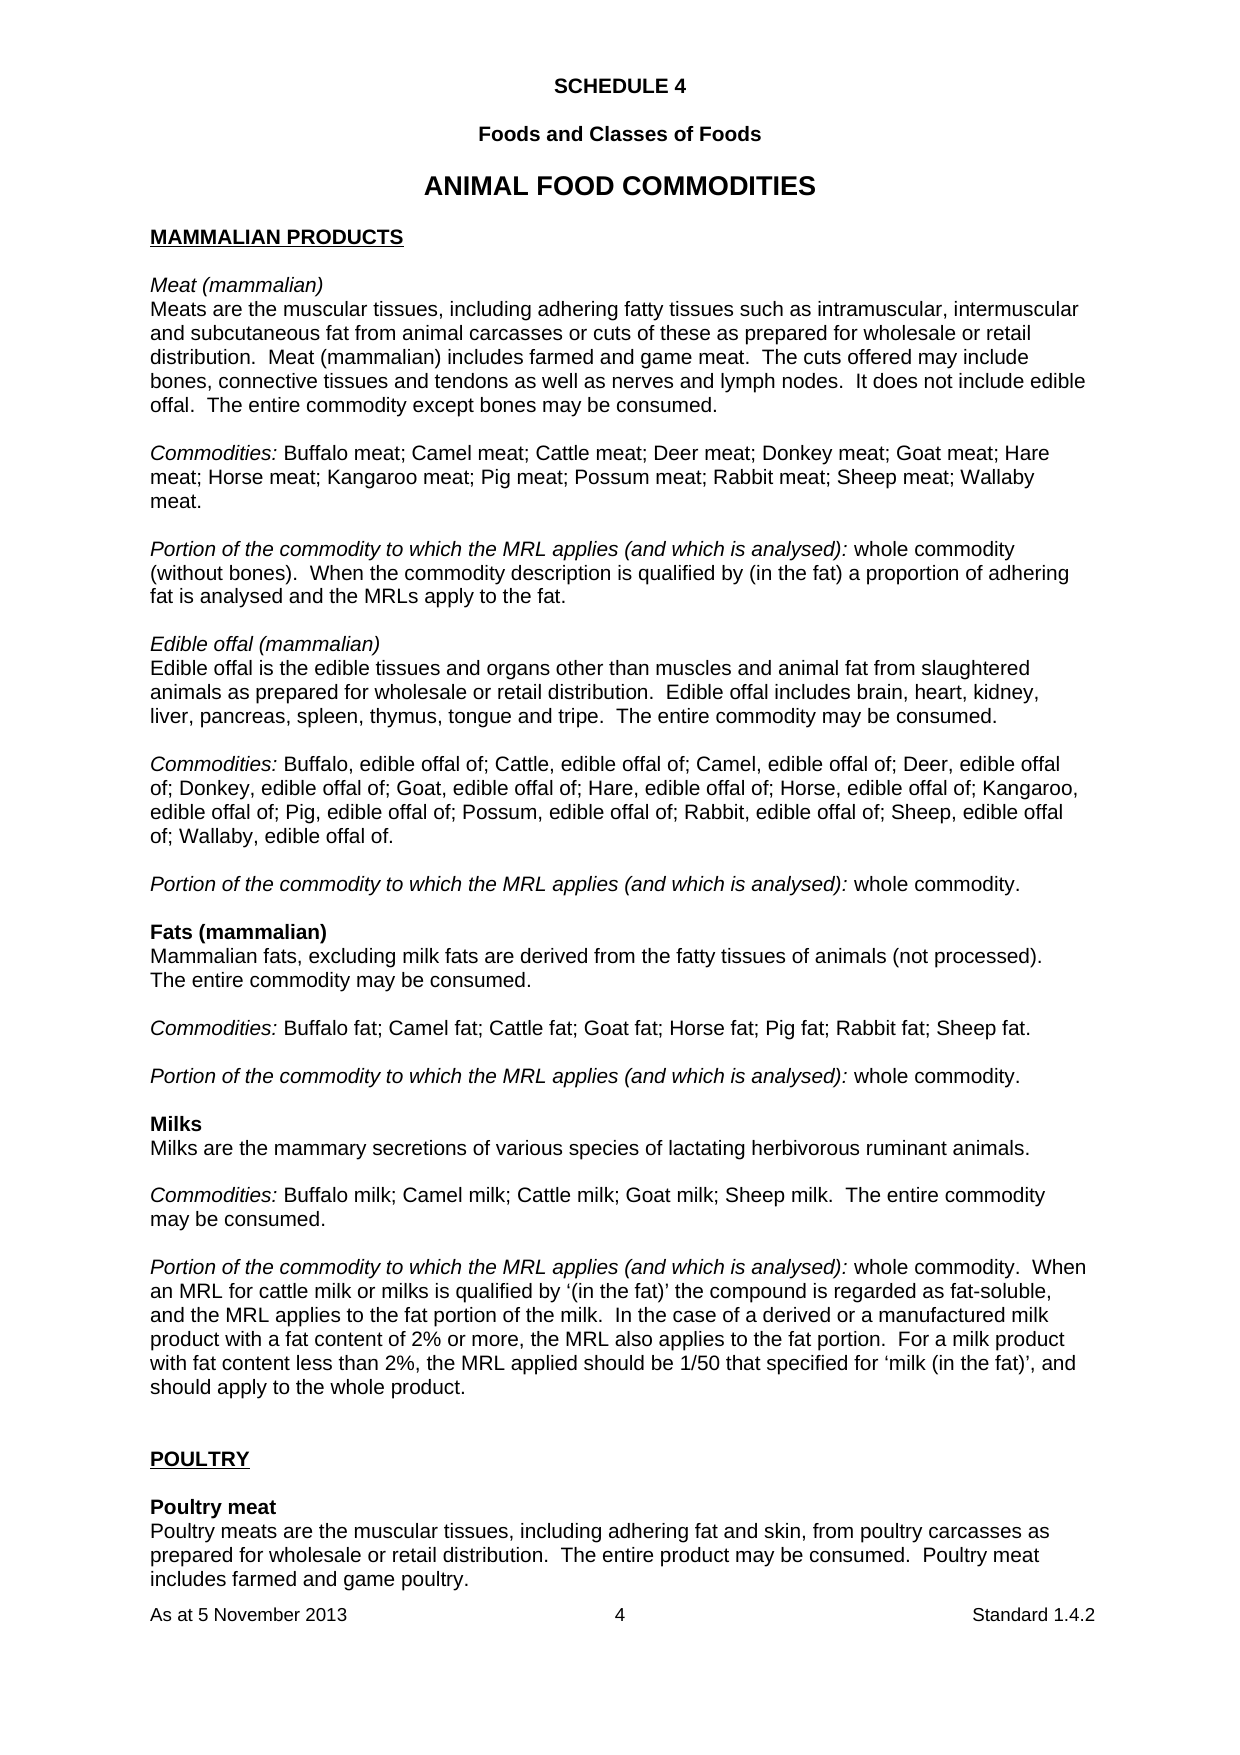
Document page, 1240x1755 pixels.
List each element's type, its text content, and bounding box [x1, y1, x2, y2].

text Meats are the muscular tissues, including adhering fatty tissues such as intramuscular, intermuscular and subcutaneous fat from animal carcasses or cuts of these as prepared for wholesale or retail distribution. Meat (mammalian) includes farmed and game meat. The cuts offered may include bones, connective tissues and tendons as well as nerves and lymph nodes. It does not include edible offal. The entire commodity except bones may be consumed. [150, 297, 1089, 417]
text Commodities: Buffalo fat; Camel fat; Cattle fat; Goat fat; Horse fat; Pig fat; Rabbit fat; Sheep fat. [150, 1016, 1089, 1039]
subtitle ANIMAL FOOD COMMODITIES [150, 170, 1089, 201]
text Commodities: Buffalo milk; Camel milk; Cattle milk; Goat milk; Sheep milk. The entire commodity may be consumed. [150, 1183, 1089, 1231]
subtitle Poultry meat [150, 1495, 1089, 1519]
text Mammalian fats, excluding milk fats are derived from the fatty tissues of animals (not processed). The entire commodity may be consumed. [150, 944, 1089, 992]
subtitle Milks [150, 1111, 1089, 1135]
text Milks are the mammary secretions of various species of lactating herbivorous ruminant animals. [150, 1135, 1089, 1159]
text Portion of the commodity to which the MRL applies (and which is analysed): whole commodity (without bones). When the commodity description is qualified by (in the fat) a proportion of adhering fat is analysed and the MRLs apply to the fat. [150, 536, 1089, 608]
text Edible offal is the edible tissues and organs other than muscles and animal fat from slaughtered animals as prepared for wholesale or retail distribution. Edible offal includes brain, heart, kidney, liver, pancreas, spleen, thymus, tongue and tripe. The entire commodity may be consumed. [150, 656, 1089, 728]
subtitle POULTRY [150, 1447, 1089, 1471]
subtitle Fats (mammalian) [150, 920, 1089, 944]
text Portion of the commodity to which the MRL applies (and which is analysed): whole commodity. [150, 1063, 1089, 1087]
subtitle Edible offal (mammalian) [150, 632, 1089, 656]
text Poultry meats are the muscular tissues, including adhering fat and skin, from poultry carcasses as prepared for wholesale or retail distribution. The entire product may be consumed. Poultry meat includes farmed and game poultry. [150, 1519, 1089, 1591]
text Portion of the commodity to which the MRL applies (and which is analysed): whole commodity. [150, 872, 1089, 896]
text Portion of the commodity to which the MRL applies (and which is analysed): whole commodity. When an MRL for cattle milk or milks is qualified by ‘(in the fat)’ the compound is regarded as fat-soluble, and the MRL applies to the fat portion of the milk. In the case of a derived or a manufactured milk product with a fat content of 2% or more, the MRL also applies to the fat portion. For a milk product with fat content less than 2%, the MRL applied should be 1/50 that specified for ‘milk (in the fat)’, and should apply to the whole product. [150, 1255, 1089, 1399]
subtitle Meat (mammalian) [150, 273, 1089, 297]
text Commodities: Buffalo meat; Camel meat; Cattle meat; Deer meat; Donkey meat; Goat meat; Hare meat; Horse meat; Kangaroo meat; Pig meat; Possum meat; Rabbit meat; Sheep meat; Wallaby meat. [150, 441, 1089, 512]
text Commodities: Buffalo, edible offal of; Cattle, edible offal of; Camel, edible offal of; Deer, edible offal of; Donkey, edible offal of; Goat, edible offal of; Hare, edible offal of; Horse, edible offal of; Kangaroo, edible offal of; Pig, edible offal of; Possum, edible offal of; Rabbit, edible offal of; Sheep, edible offal of; Wallaby, edible offal of. [150, 752, 1089, 848]
subtitle MAMMALIAN PRODUCTS [150, 225, 1089, 249]
